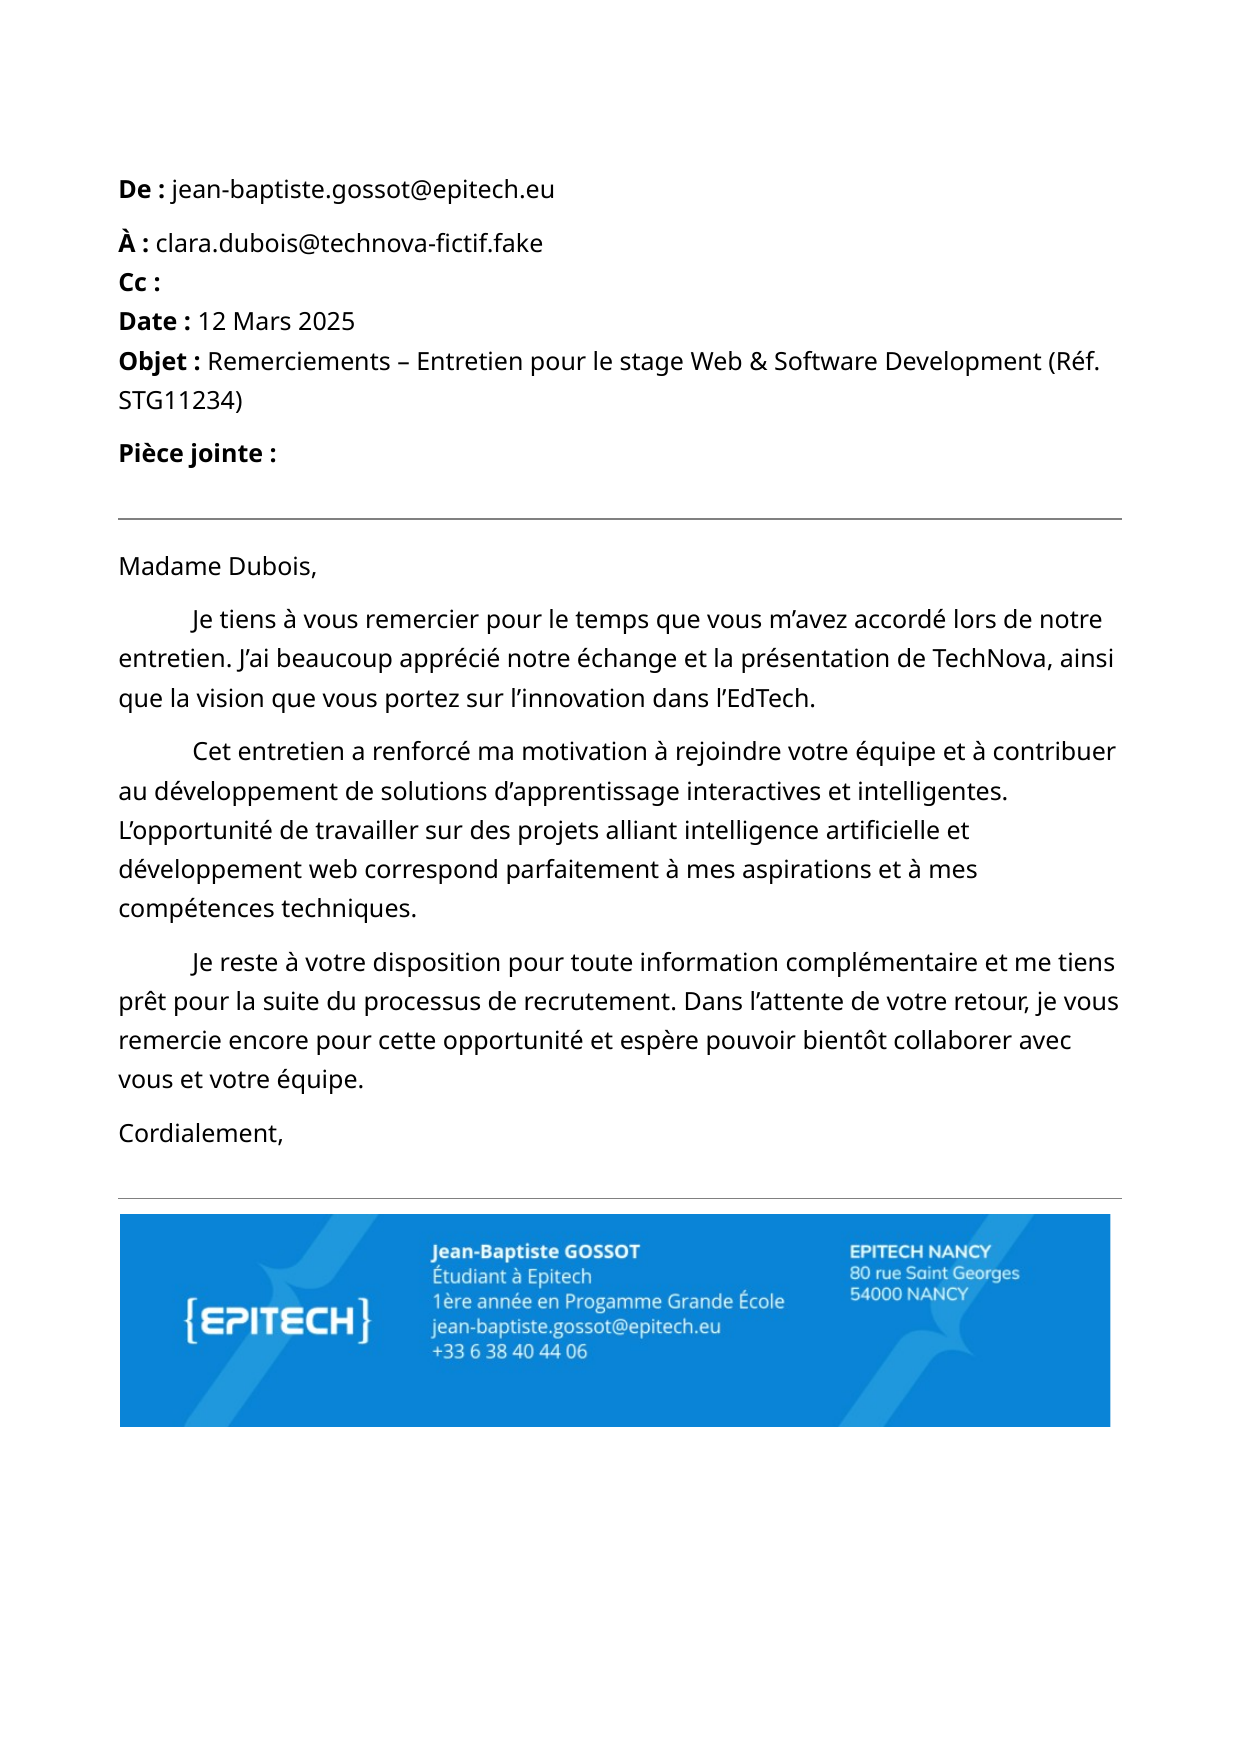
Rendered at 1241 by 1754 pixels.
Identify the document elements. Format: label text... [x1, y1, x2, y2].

text Je tiens à vous remercier pour le temps que vous m’avez accordé lors de notre entretien. J’ai beaucoup apprécié notre échange et la présentation de TechNova, ainsi que la vision que vous portez sur l’innovation dans l’EdTech. [118, 602, 1122, 714]
text Je reste à votre disposition pour toute information complémentaire et me tiens prêt pour la suite du processus de recrutement. Dans l’attente de votre retour, je vous remercie encore pour cette opportunité et espère pouvoir bientôt collaborer avec vous et votre équipe. [118, 944, 1122, 1096]
text Cet entretien a renforcé ma motivation à rejoindre votre équipe et à contribuer au développement de solutions d’apprentissage interactives et intelligentes. L’opportunité de travailler sur des projets alliant intelligence artificielle et développement web correspond parfaitement à mes aspirations et à mes compétences techniques. [118, 734, 1122, 925]
text Madame Dubois, [118, 548, 1122, 582]
text Pièce jointe : [118, 436, 1122, 470]
text Cordialement, [118, 1116, 1122, 1150]
text À : clara.dubois@technova-fictif.fake Cc : Date : 12 Mars 2025 Objet : Remerciements – Entretien pour le stage Web & Software Development (Réf. STG11234) [118, 226, 1122, 416]
text De : jean-baptiste.gossot@epitech.eu [118, 172, 1122, 206]
picture [120, 1214, 1111, 1427]
